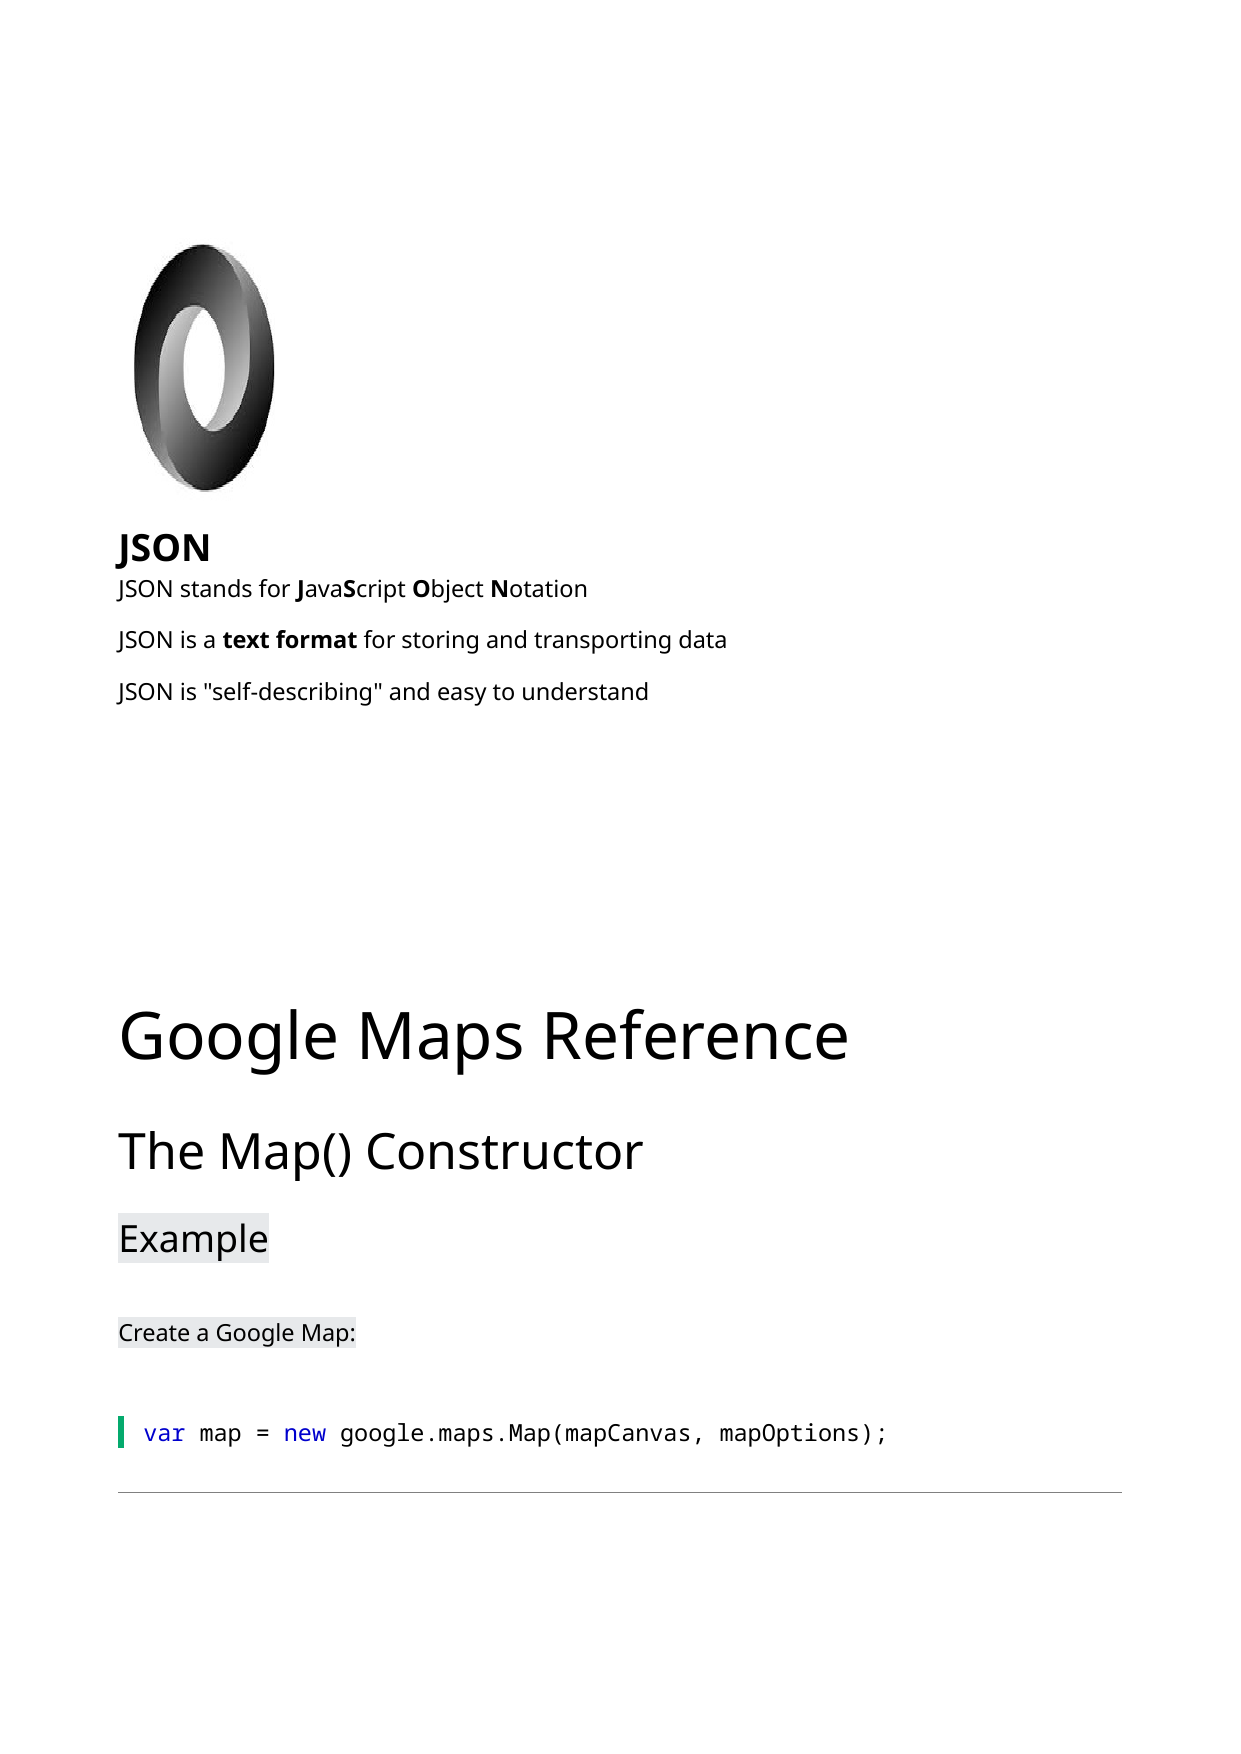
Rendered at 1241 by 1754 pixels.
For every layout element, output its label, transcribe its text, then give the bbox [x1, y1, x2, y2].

subtitle The Map() Constructor [118, 1116, 1122, 1184]
text Create a Google Map: [118, 1317, 1122, 1348]
picture [118, 213, 290, 522]
text JSON is "self-describing" and easy to understand [118, 675, 1122, 707]
text var map = new google.maps.Map(mapCanvas, mapOptions); [124, 1416, 1122, 1448]
text JSON [118, 521, 1122, 572]
subtitle Example [118, 1212, 1122, 1263]
text JSON stands for JavaScript Object Notation [118, 572, 1122, 604]
text JSON is a text format for storing and transporting data [118, 623, 1122, 656]
subtitle Google Maps Reference [118, 989, 1122, 1079]
